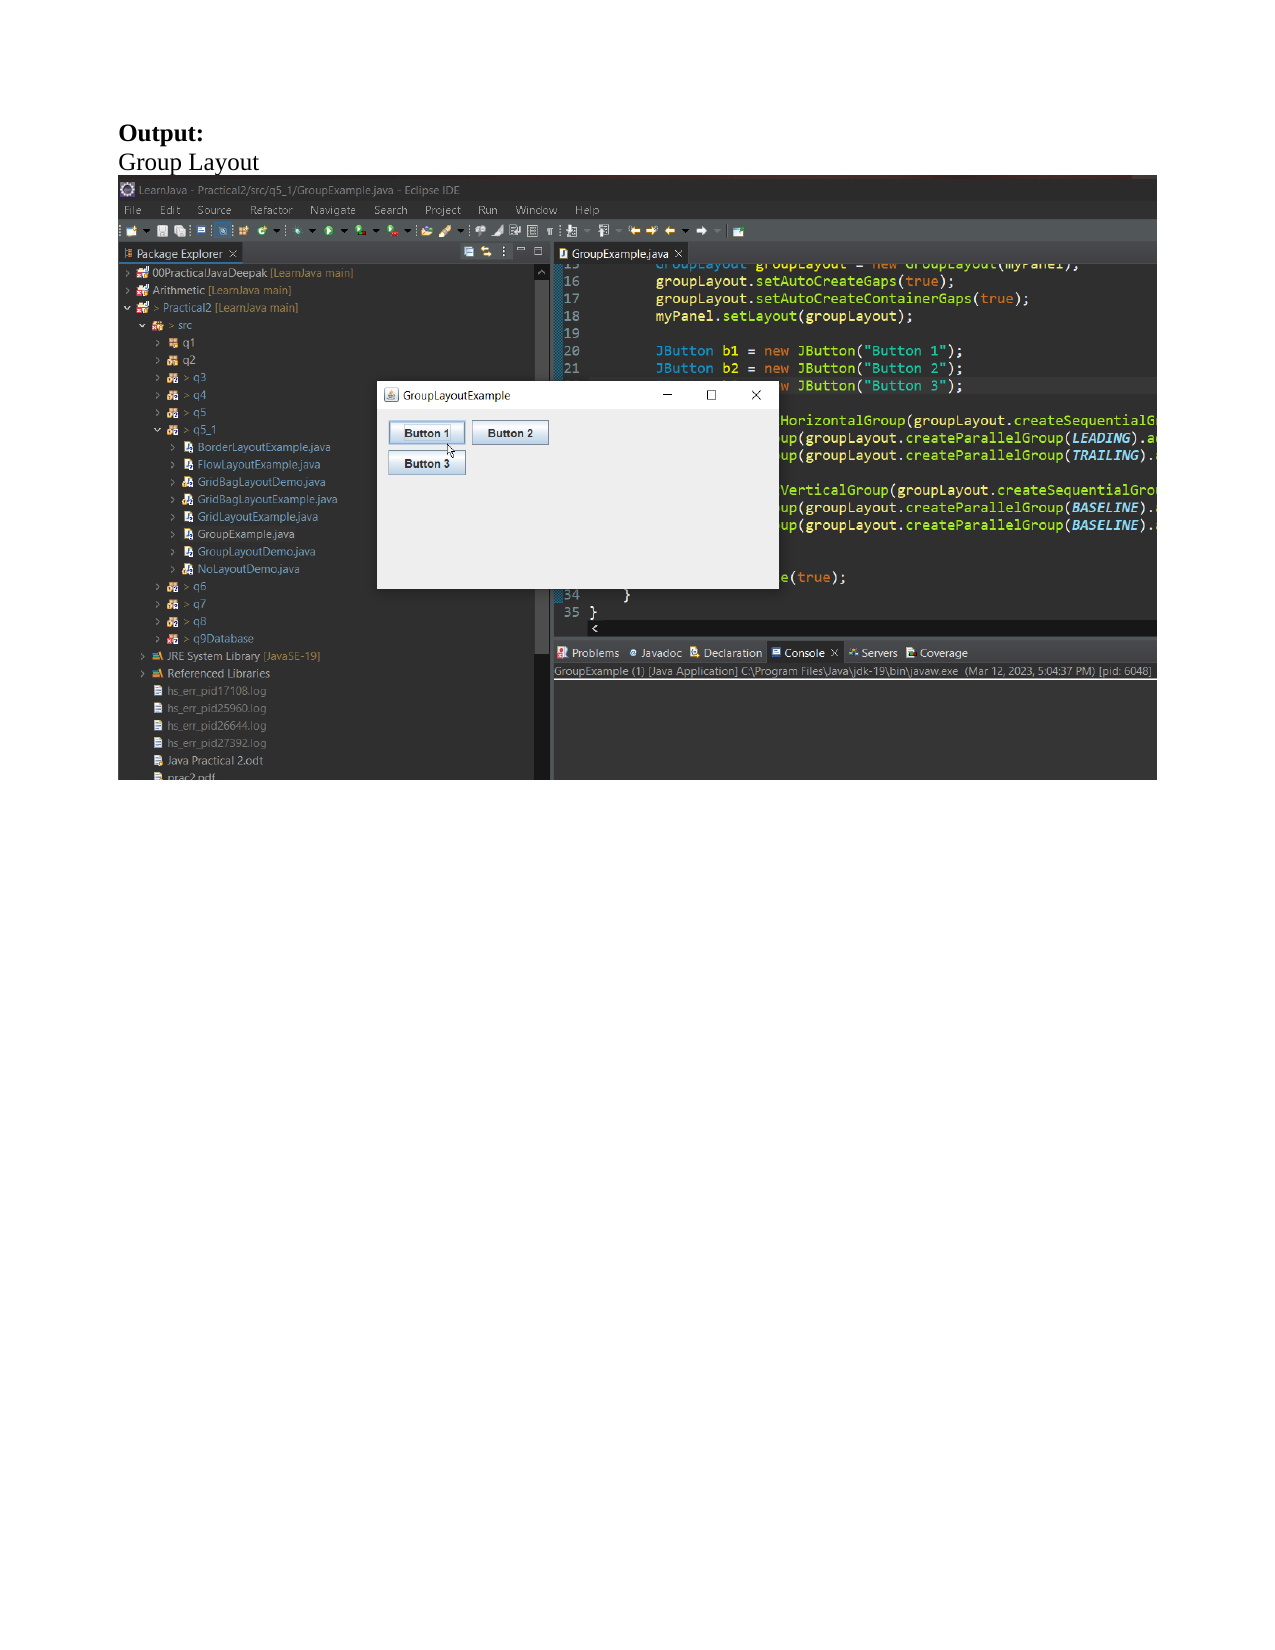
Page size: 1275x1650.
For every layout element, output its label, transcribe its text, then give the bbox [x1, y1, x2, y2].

text Group Layout [118, 147, 1157, 175]
text Output: [118, 118, 1157, 147]
picture [118, 175, 1157, 780]
